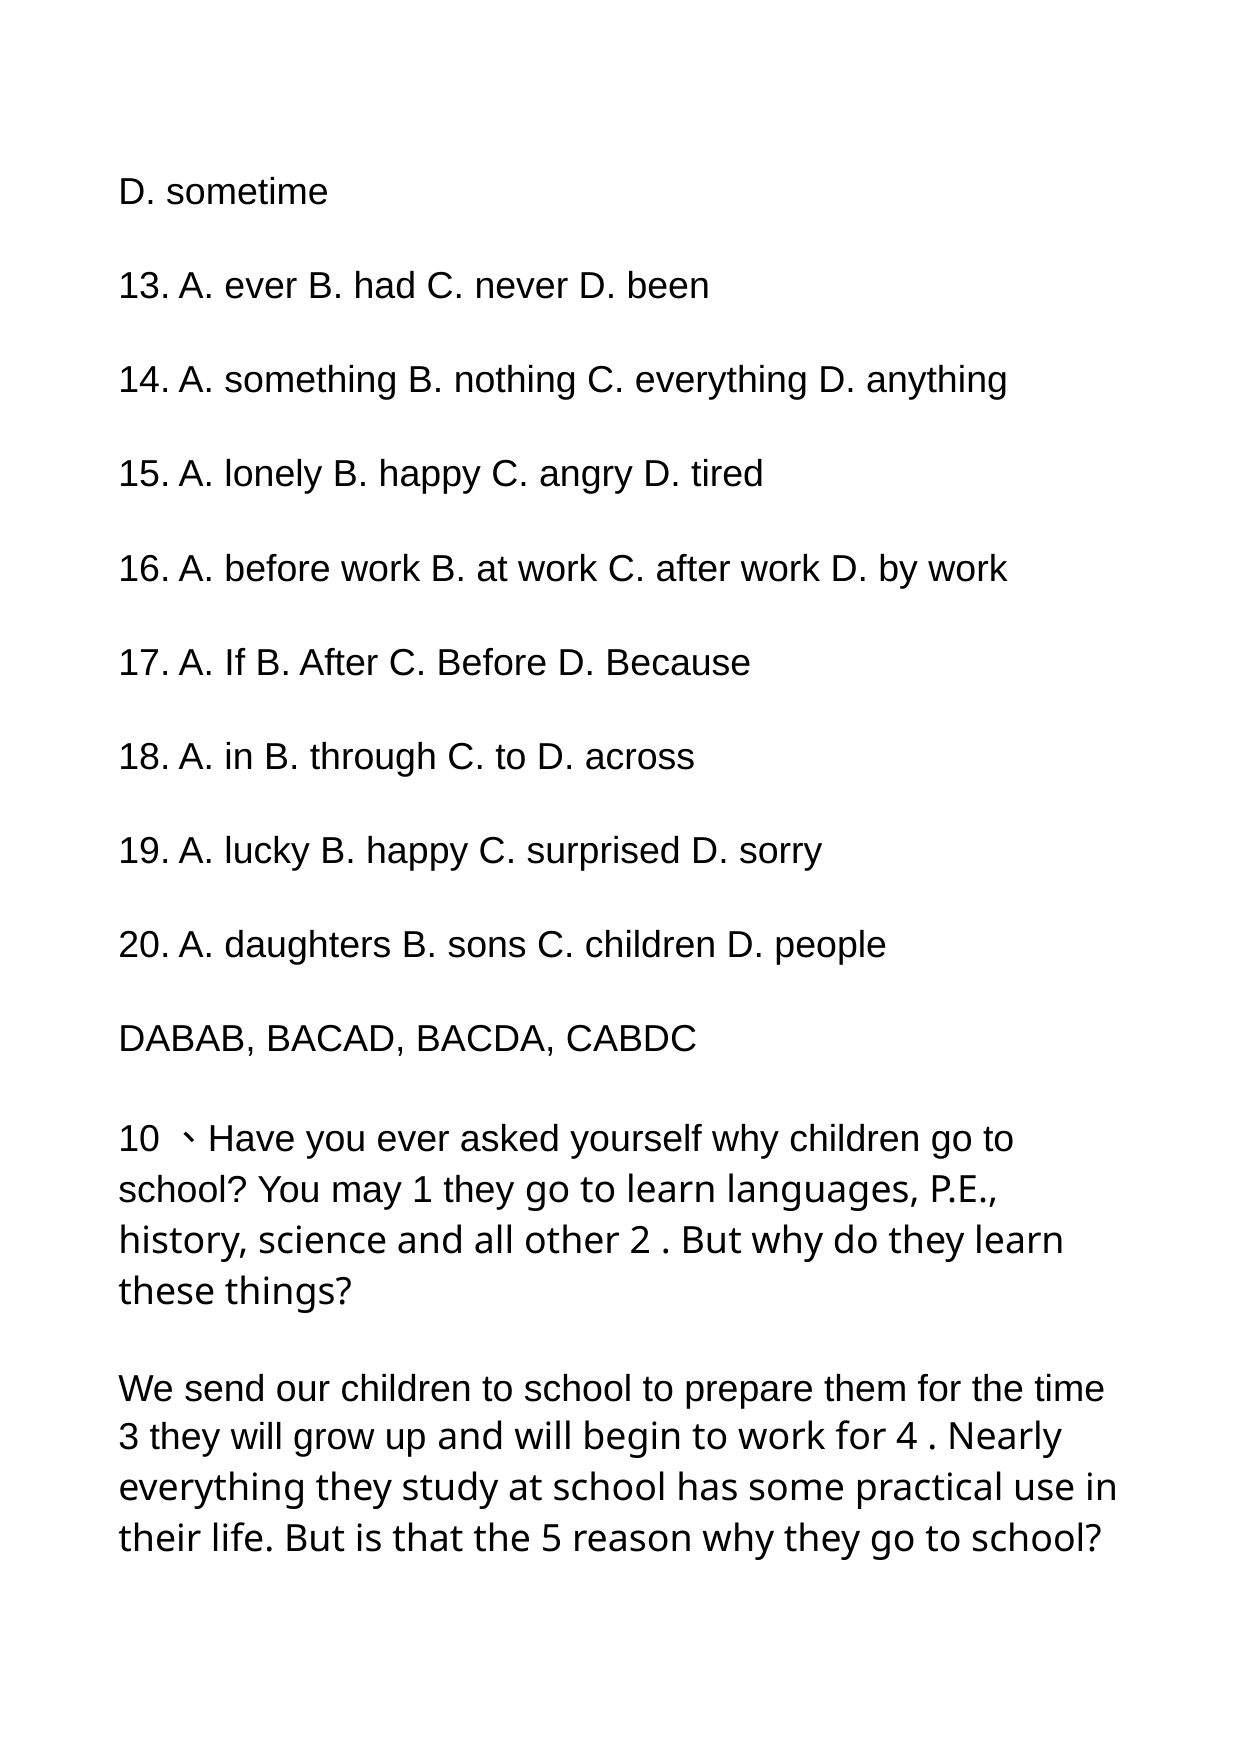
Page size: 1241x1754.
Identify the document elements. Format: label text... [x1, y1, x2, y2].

text 19. A. lucky B. happy C. surprised D. sorry [118, 828, 1122, 871]
text 10 、Have you ever asked yourself why children go to school? You may 1 they go to learn languages, P.E., history, science and all other 2 . But why do they learn these things? [118, 1111, 1122, 1315]
text 15. A. lonely B. happy C. angry D. tired [118, 452, 1122, 495]
text 13. A. ever B. had C. never D. been [118, 263, 1122, 306]
text D. sometime [118, 169, 1122, 212]
text DABAB, BACAD, BACDA, CABDC [118, 1017, 1122, 1060]
text 18. A. in B. through C. to D. across [118, 734, 1122, 777]
text We send our children to school to prepare them for the time 3 they will grow up and will begin to work for 4 . Nearly everything they study at school has some practical use in their life. But is that the 5 reason why they go to school? [118, 1366, 1122, 1562]
text 16. A. before work B. at work C. after work D. by work [118, 546, 1122, 589]
text 14. A. something B. nothing C. everything D. anything [118, 357, 1122, 401]
text 20. A. daughters B. sons C. children D. people [118, 922, 1122, 966]
text 17. A. If B. After C. Before D. Because [118, 640, 1122, 683]
